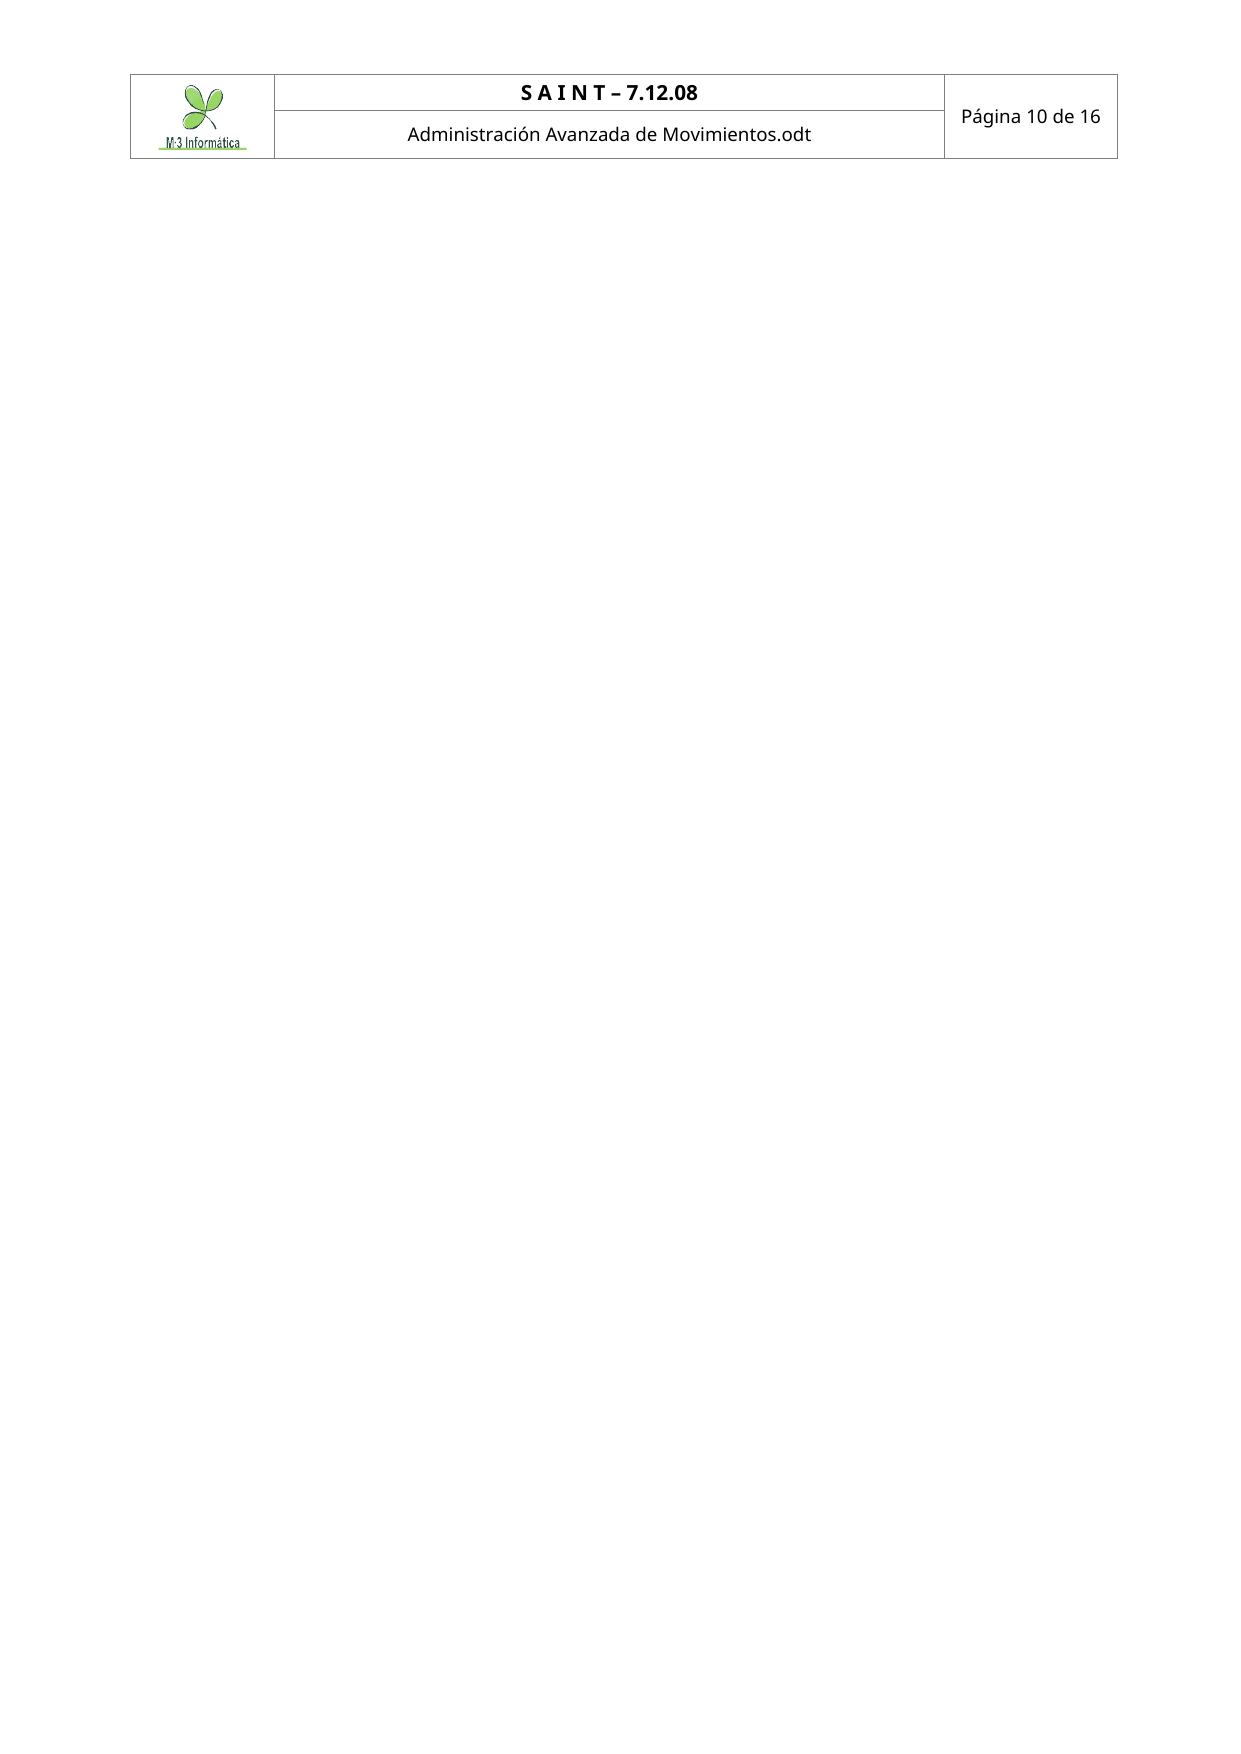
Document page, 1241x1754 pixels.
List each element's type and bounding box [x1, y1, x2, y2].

picture [158, 83, 247, 150]
